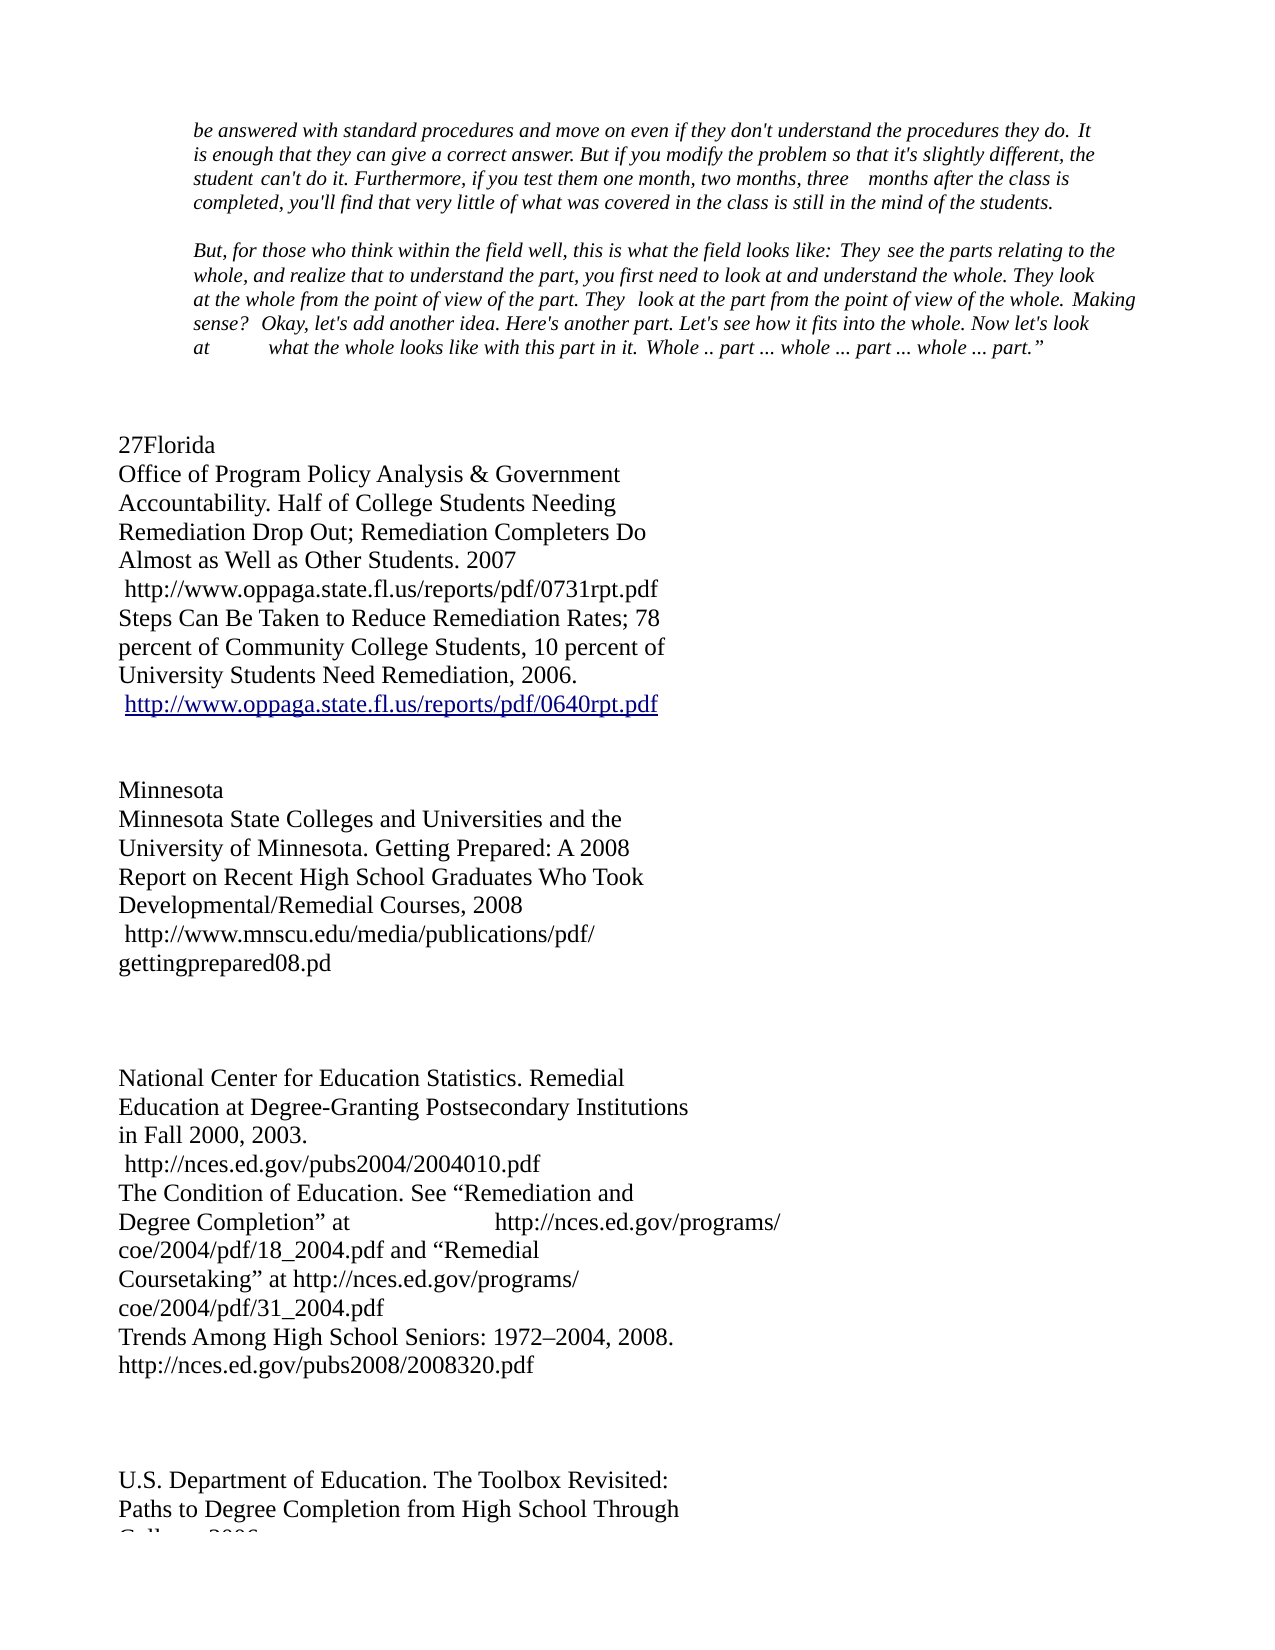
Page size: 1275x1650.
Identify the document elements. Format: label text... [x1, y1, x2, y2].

text be answered with standard procedures and move on even if they don't understand the procedures they do. It is enough that they can give a correct answer. But if you modify the problem so that it's slightly different, the student can't do it. Furthermore, if you test them one month, two months, three months after the class is completed, you'll find that very little of what was covered in the class is still in the mind of the students. But, for those who think within the field well, this is what the field looks like: They see the parts relating to the whole, and realize that to understand the part, you first need to look at and understand the whole. They look at the whole from the point of view of the part. They look at the part from the point of view of the whole. Making sense? Okay, let's add another idea. Here's another part. Let's see how it fits into the whole. Now let's look at what the whole looks like with this part in it. Whole .. part ... whole ... part ... whole ... part.” [118, 118, 1157, 359]
